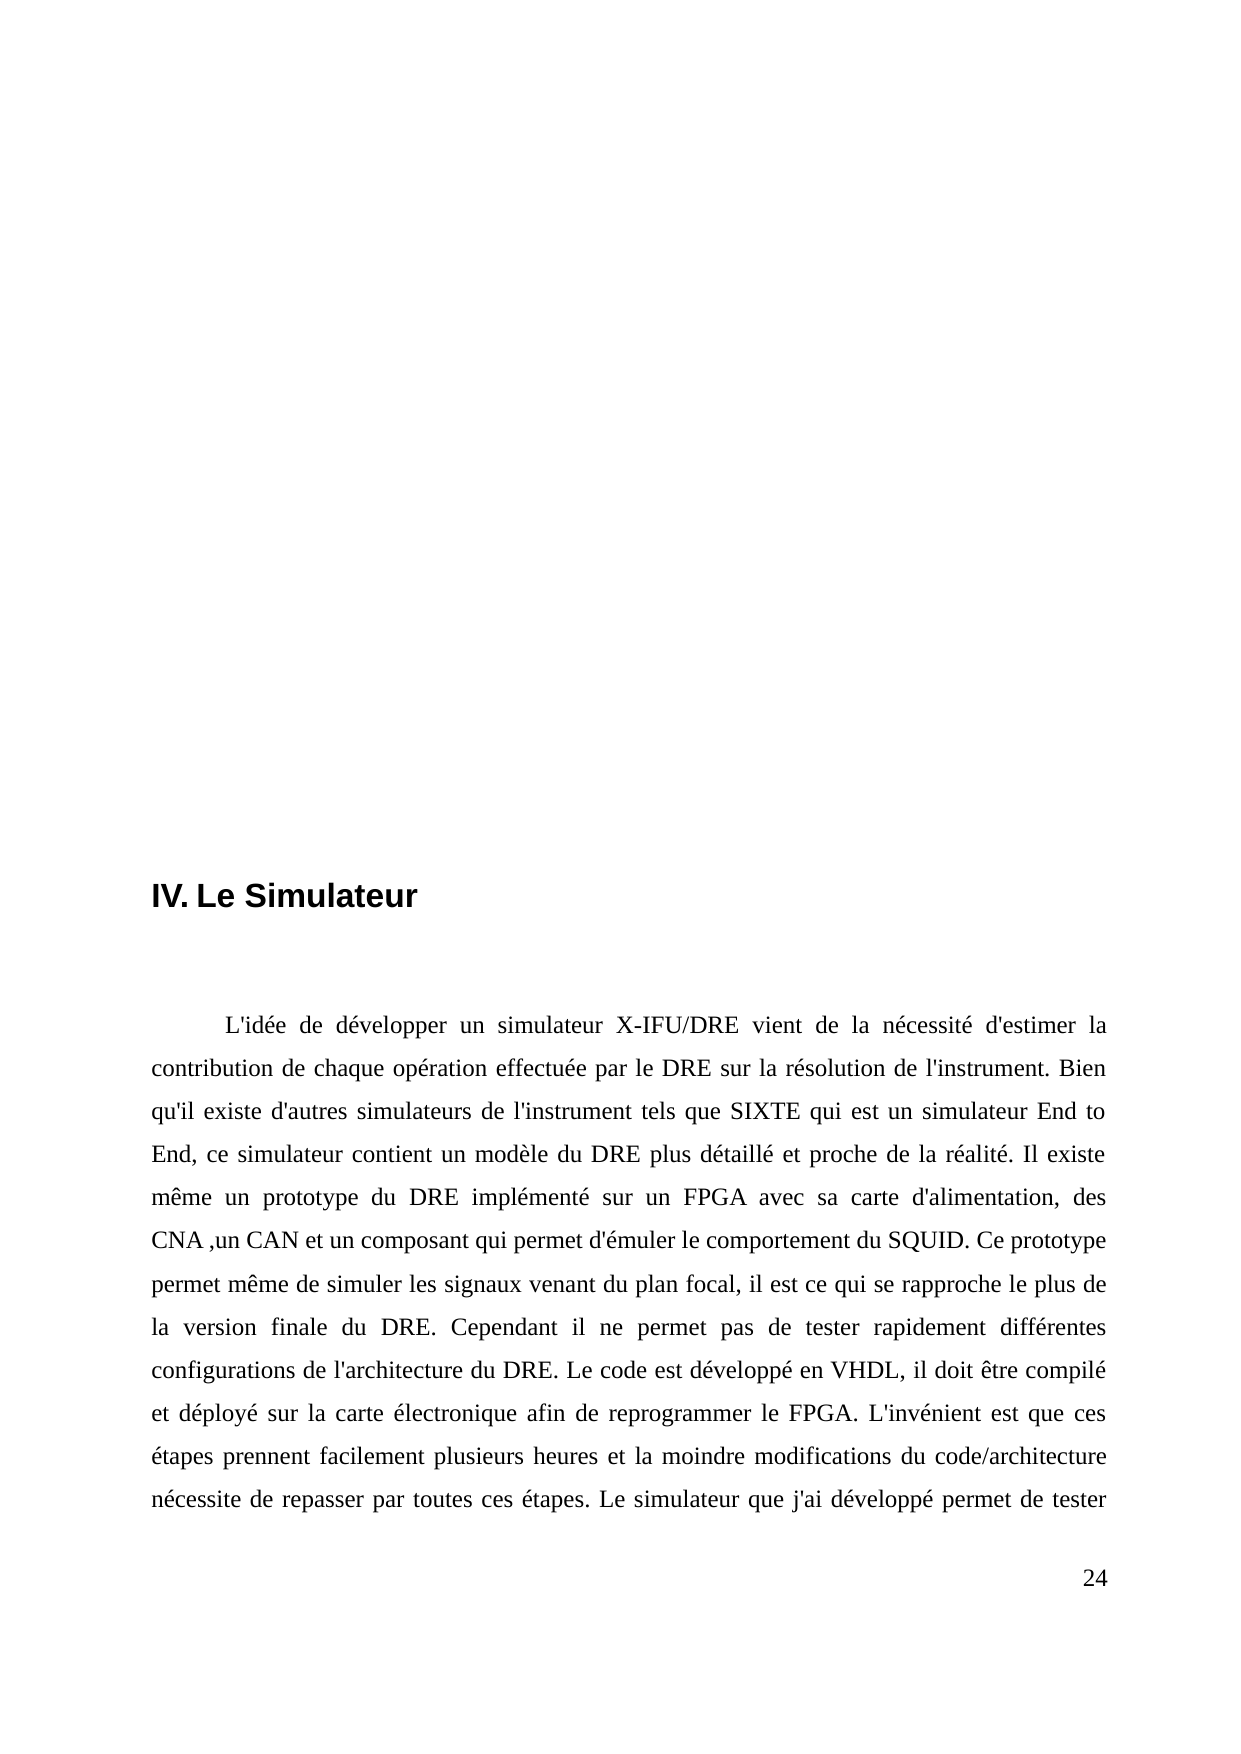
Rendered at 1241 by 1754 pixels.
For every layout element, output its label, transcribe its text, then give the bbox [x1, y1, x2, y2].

text L'idée de développer un simulateur X-IFU/DRE vient de la nécessité d'estimer la contribution de chaque opération effectuée par le DRE sur la résolution de l'instrument. Bien qu'il existe d'autres simulateurs de l'instrument tels que SIXTE qui est un simulateur End to End, ce simulateur contient un modèle du DRE plus détaillé et proche de la réalité. Il existe même un prototype du DRE implémenté sur un FPGA avec sa carte d'alimentation, des CNA ,un CAN et un composant qui permet d'émuler le comportement du SQUID. Ce prototype permet même de simuler les signaux venant du plan focal, il est ce qui se rapproche le plus de la version finale du DRE. Cependant il ne permet pas de tester rapidement différentes configurations de l'architecture du DRE. Le code est développé en VHDL, il doit être compilé et déployé sur la carte électronique afin de reprogrammer le FPGA. L'invénient est que ces étapes prennent facilement plusieurs heures et la moindre modifications du code/architecture nécessite de repasser par toutes ces étapes. Le simulateur que j'ai développé permet de tester [151, 1010, 1108, 1513]
subtitle IV. Le Simulateur [151, 876, 1108, 915]
